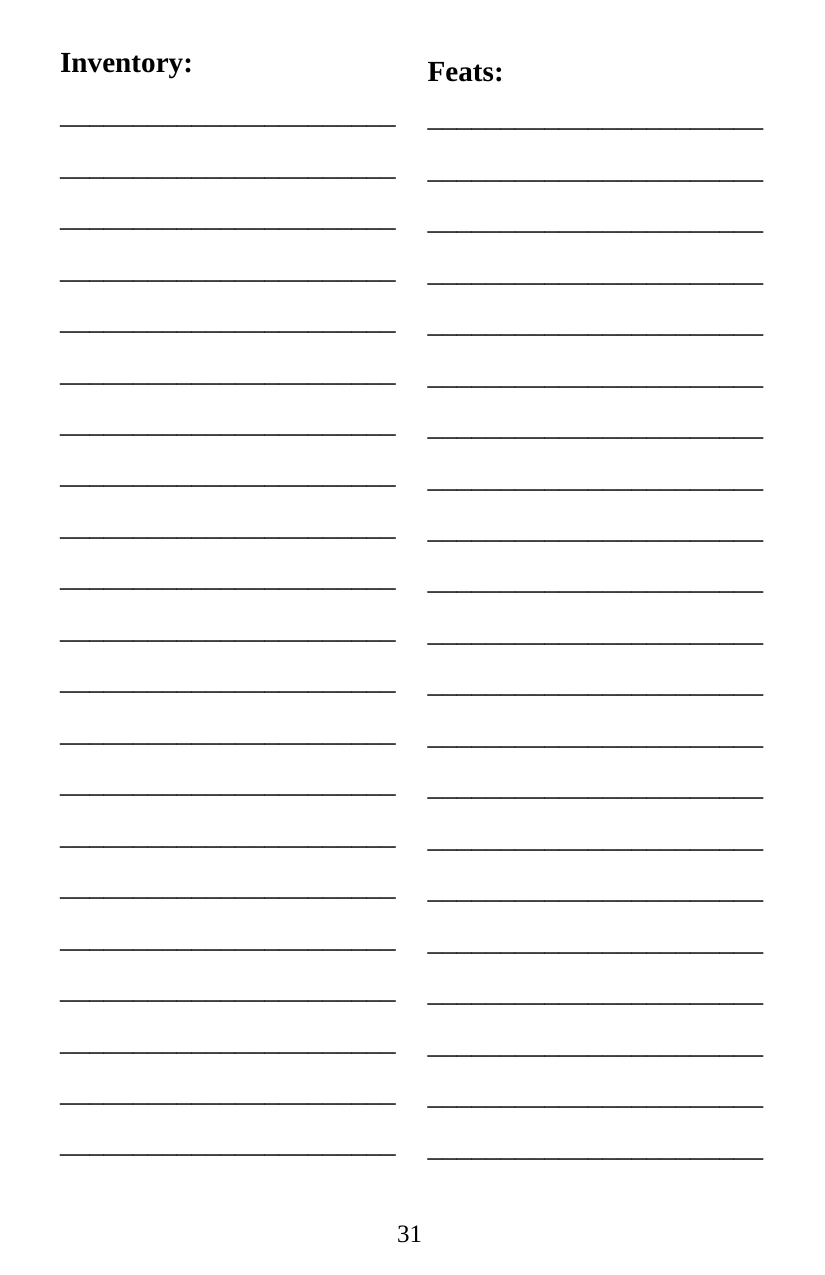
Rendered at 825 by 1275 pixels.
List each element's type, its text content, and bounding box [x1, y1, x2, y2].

text _______________________ [427, 99, 765, 133]
text _______________________ [427, 254, 765, 287]
text _______________________ [60, 199, 397, 233]
text _______________________ [60, 1023, 397, 1056]
text _______________________ [427, 151, 765, 184]
text _______________________ [60, 148, 397, 181]
text _______________________ [427, 666, 765, 699]
text _______________________ [60, 354, 397, 387]
text _______________________ [60, 611, 397, 644]
text _______________________ [60, 1126, 397, 1159]
text _______________________ [427, 563, 765, 596]
text _______________________ [427, 202, 765, 236]
text _______________________ [427, 923, 765, 956]
text Feats: [427, 54, 765, 87]
text _______________________ [427, 460, 765, 493]
text _______________________ [60, 714, 397, 747]
text _______________________ [427, 768, 765, 802]
text _______________________ [60, 1074, 397, 1108]
text _______________________ [427, 974, 765, 1008]
text _______________________ [427, 820, 765, 853]
text _______________________ [60, 302, 397, 336]
text _______________________ [60, 96, 397, 130]
text _______________________ [427, 1026, 765, 1059]
text Inventory: [60, 45, 397, 78]
text _______________________ [427, 408, 765, 442]
text _______________________ [60, 971, 397, 1005]
text _______________________ [60, 559, 397, 593]
text _______________________ [60, 662, 397, 696]
text _______________________ [427, 1129, 765, 1162]
text _______________________ [427, 614, 765, 648]
text _______________________ [60, 457, 397, 490]
text _______________________ [60, 405, 397, 439]
text _______________________ [427, 357, 765, 390]
text _______________________ [427, 871, 765, 905]
text _______________________ [427, 717, 765, 751]
text _______________________ [427, 511, 765, 545]
text _______________________ [60, 508, 397, 542]
text _______________________ [60, 817, 397, 850]
text _______________________ [60, 868, 397, 902]
text _______________________ [427, 1077, 765, 1111]
text _______________________ [427, 305, 765, 339]
text _______________________ [60, 920, 397, 953]
text _______________________ [60, 251, 397, 284]
text _______________________ [60, 765, 397, 799]
